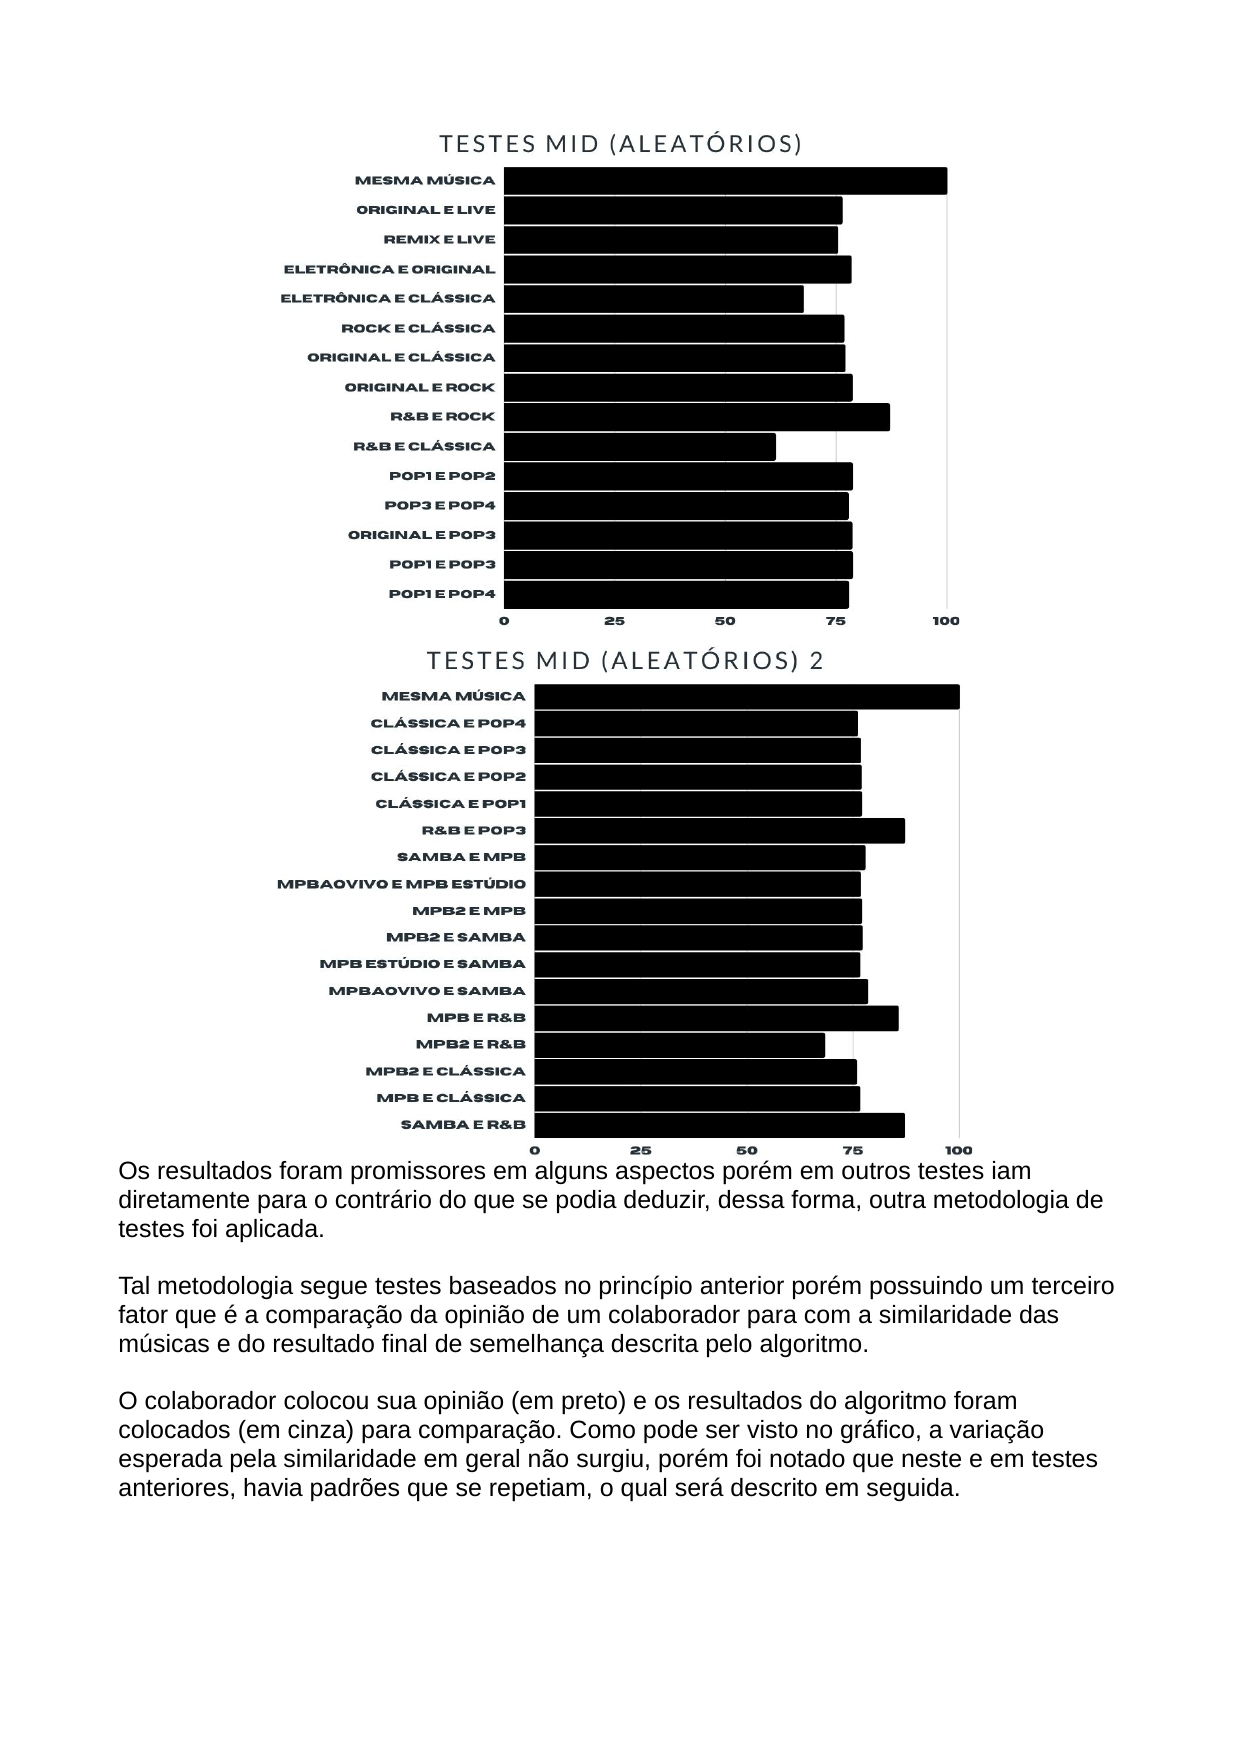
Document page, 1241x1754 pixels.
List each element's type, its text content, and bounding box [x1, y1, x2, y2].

picture [276, 634, 973, 1157]
text O colaborador colocou sua opinião (em preto) e os resultados do algoritmo foram colocados (em cinza) para comparação. Como pode ser visto no gráfico, a variação esperada pela similaridade em geral não surgiu, porém foi notado que neste e em testes anteriores, havia padrões que se repetiam, o qual será descrito em seguida. [118, 1386, 1122, 1501]
text Os resultados foram promissores em alguns aspectos porém em outros testes iam diretamente para o contrário do que se podia deduzir, dessa forma, outra metodologia de testes foi aplicada. [118, 118, 1122, 1242]
text Tal metodologia segue testes baseados no princípio anterior porém possuindo um terceiro fator que é a comparação da opinião de um colaborador para com a similaridade das músicas e do resultado final de semelhança descrita pelo algoritmo. [118, 1271, 1122, 1357]
picture [280, 118, 960, 627]
